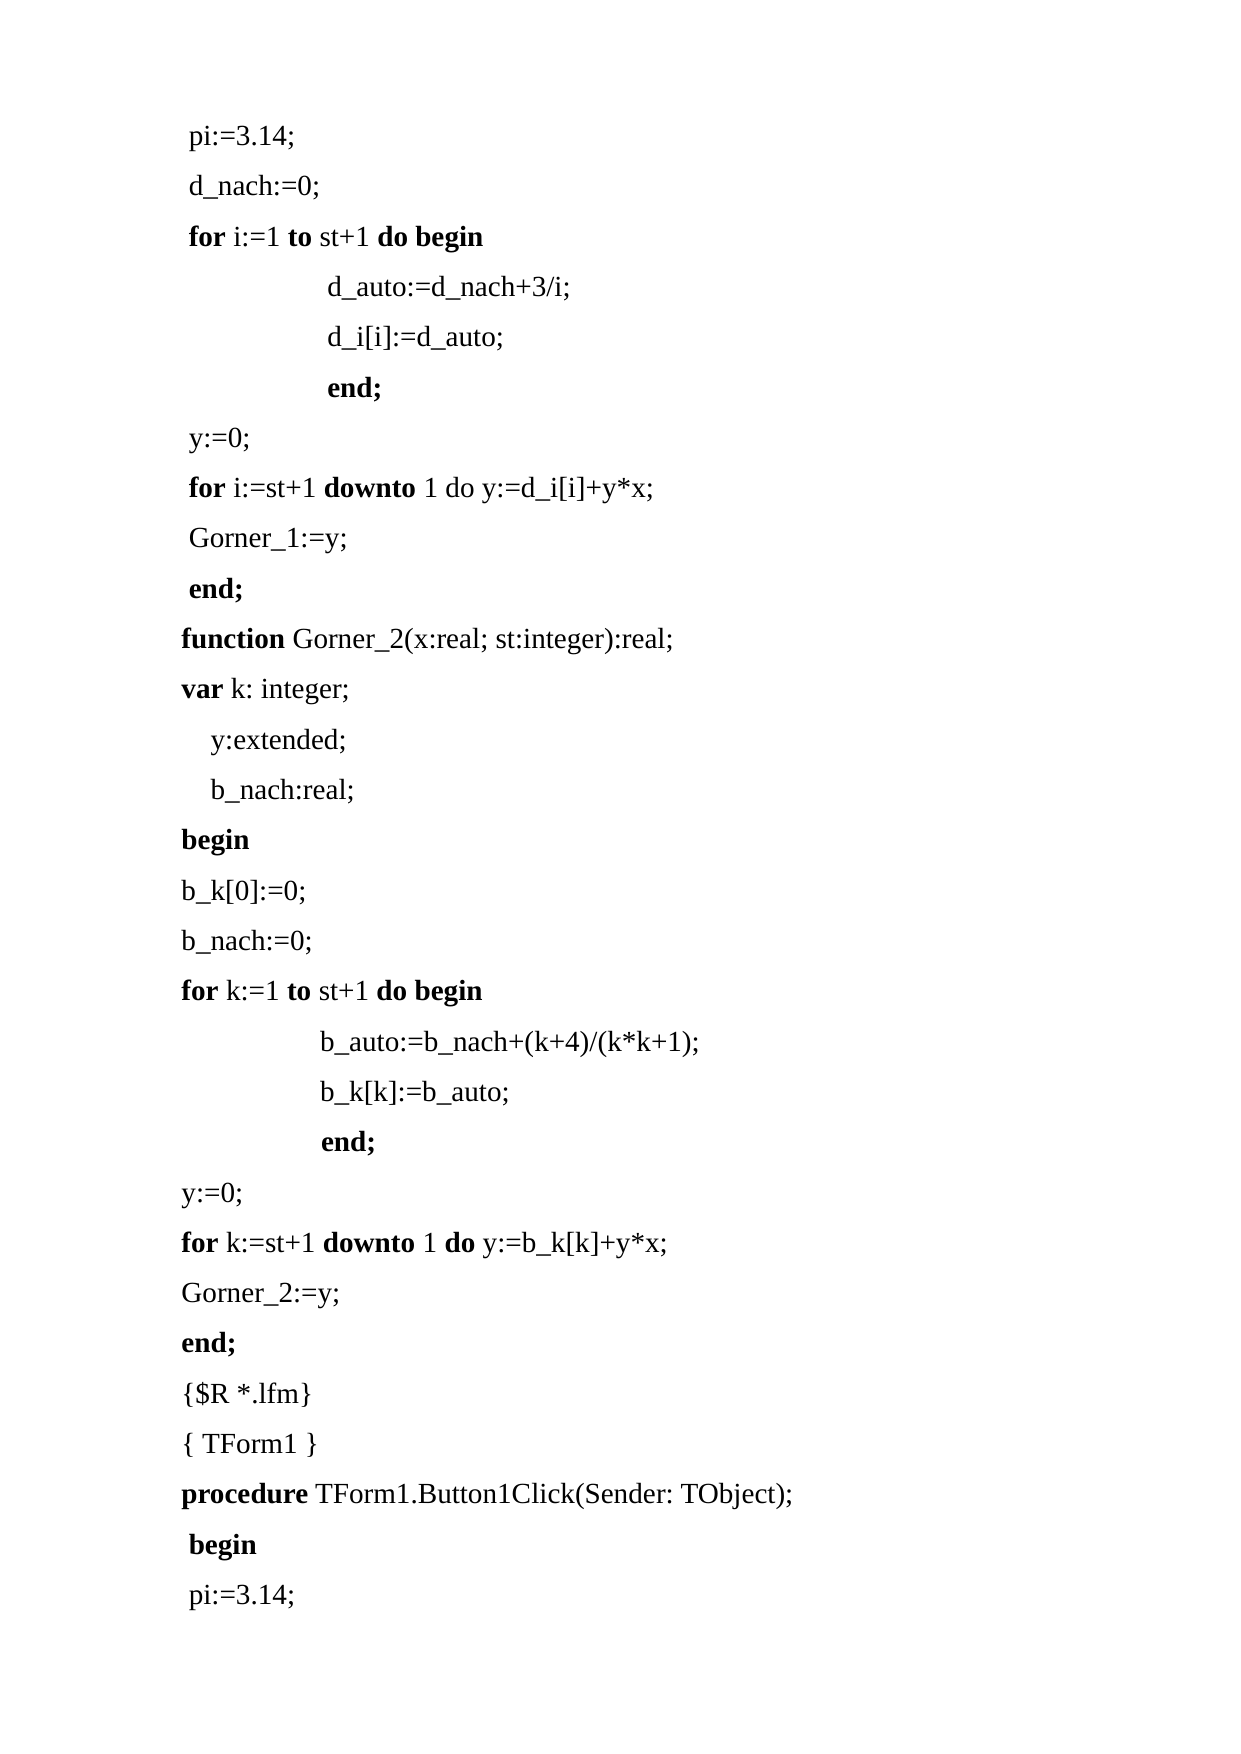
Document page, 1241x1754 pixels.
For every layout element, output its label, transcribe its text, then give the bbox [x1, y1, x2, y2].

text d_i[i]:=d_auto; [181, 319, 1185, 353]
text function Gorner_2(x:real; st:integer):real; [181, 621, 1185, 655]
text end; [181, 370, 1185, 403]
text Gorner_1:=y; [181, 521, 1185, 554]
text b_auto:=b_nach+(k+4)/(k*k+1); [181, 1024, 1185, 1057]
text begin [181, 1527, 1185, 1560]
text procedure TForm1.Button1Click(Sender: TObject); [181, 1477, 1185, 1510]
text b_nach:=0; [181, 923, 1185, 957]
text y:=0; [181, 420, 1185, 453]
text { TForm1 } [181, 1426, 1185, 1460]
text for i:=1 to st+1 do begin [181, 219, 1185, 252]
text d_nach:=0; [181, 168, 1185, 202]
text for k:=st+1 downto 1 do y:=b_k[k]+y*x; [181, 1225, 1185, 1258]
text {$R *.lfm} [181, 1376, 1185, 1409]
text pi:=3.14; [181, 118, 1185, 152]
text var k: integer; [181, 672, 1185, 705]
text for i:=st+1 downto 1 do y:=d_i[i]+y*x; [181, 470, 1185, 504]
text d_auto:=d_nach+3/i; [181, 269, 1185, 303]
text b_nach:real; [181, 772, 1185, 806]
text end; [181, 1124, 1185, 1158]
text b_k[k]:=b_auto; [181, 1074, 1185, 1108]
text for k:=1 to st+1 do begin [181, 973, 1185, 1007]
text Gorner_2:=y; [181, 1275, 1185, 1309]
text y:=0; [181, 1175, 1185, 1208]
text y:extended; [181, 722, 1185, 755]
text end; [181, 571, 1185, 604]
text b_k[0]:=0; [181, 873, 1185, 906]
text end; [181, 1326, 1185, 1359]
text begin [181, 822, 1185, 856]
text pi:=3.14; [181, 1577, 1185, 1611]
